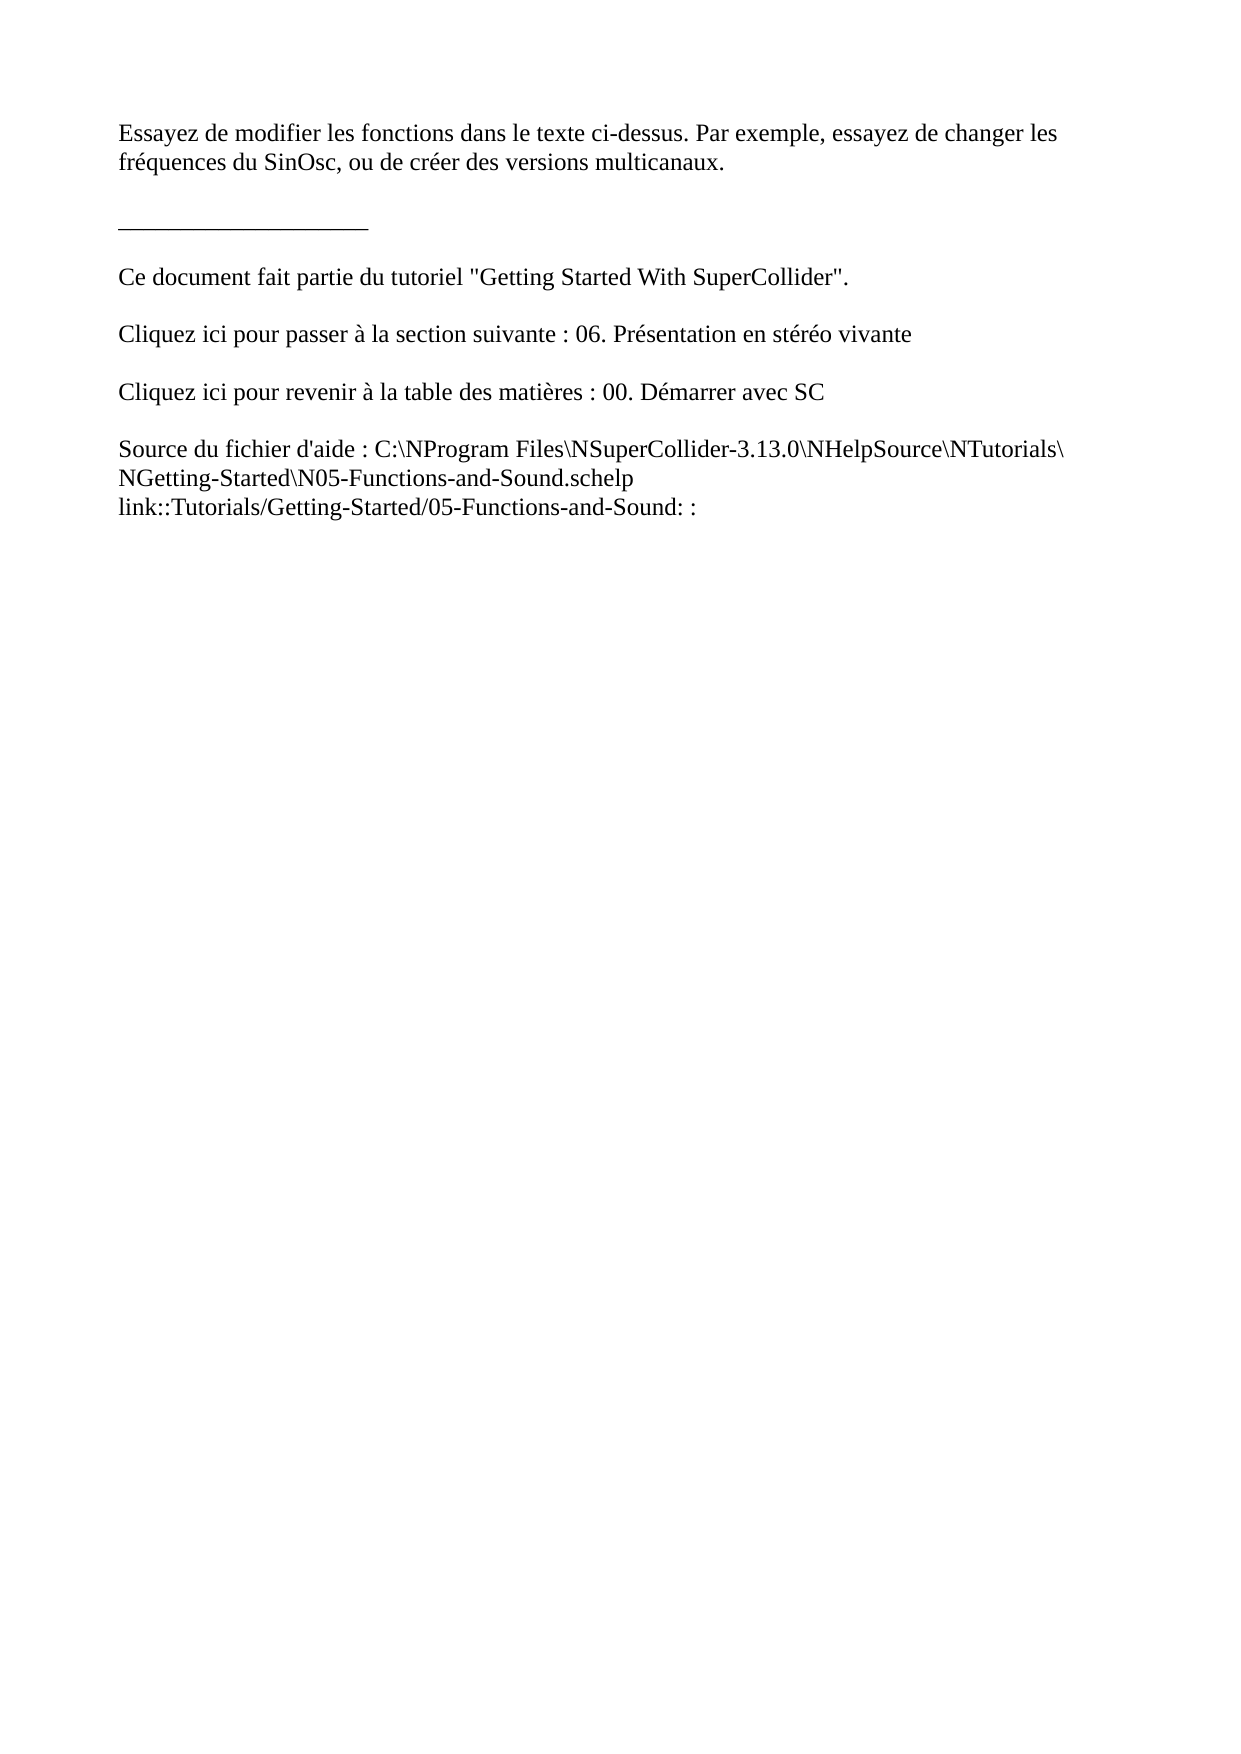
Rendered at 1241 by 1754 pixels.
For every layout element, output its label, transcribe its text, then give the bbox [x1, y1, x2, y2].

text Essayez de modifier les fonctions dans le texte ci-dessus. Par exemple, essayez de changer les fréquences du SinOsc, ou de créer des versions multicanaux. ____________________ Ce document fait partie du tutoriel "Getting Started With SuperCollider". Cliquez ici pour passer à la section suivante : 06. Présentation en stéréo vivante Cliquez ici pour revenir à la table des matières : 00. Démarrer avec SC Source du fichier d'aide : C:\NProgram Files\NSuperCollider-3.13.0\NHelpSource\NTutorials\NGetting-Started\N05-Functions-and-Sound.schelp link::Tutorials/Getting-Started/05-Functions-and-Sound: : [118, 118, 1122, 521]
